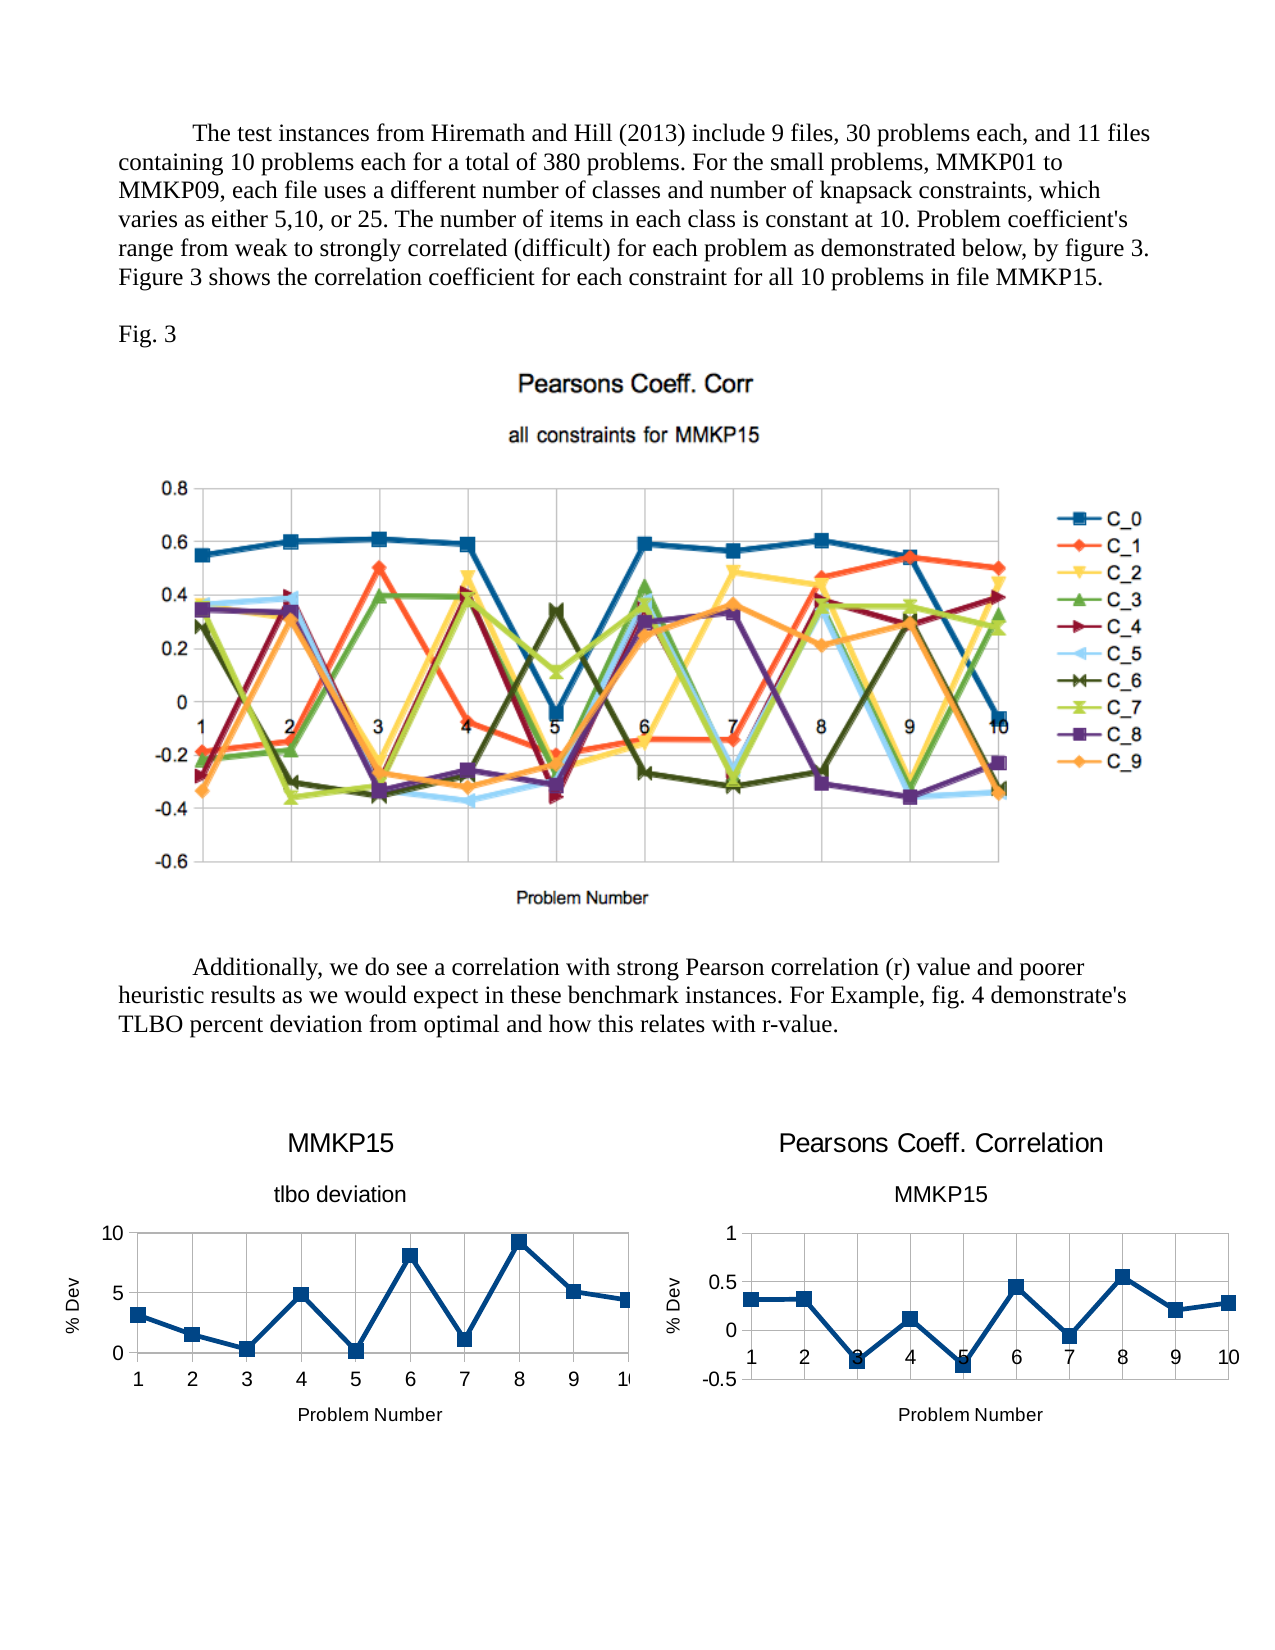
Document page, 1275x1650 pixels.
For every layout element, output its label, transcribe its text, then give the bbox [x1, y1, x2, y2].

text Fig. 3 [118, 319, 1157, 348]
text Additionally, we do see a correlation with strong Pearson correlation (r) value and poorer heuristic results as we would expect in these benchmark instances. For Example, fig. 4 demonstrate's TLBO percent deviation from optimal and how this relates with r-value. [118, 952, 1157, 1038]
picture [118, 351, 1153, 914]
text The test instances from Hiremath and Hill (2013) include 9 files, 30 problems each, and 11 files containing 10 problems each for a total of 380 problems. For the small problems, MMKP01 to MMKP09, each file uses a different number of classes and number of knapsack constraints, which varies as either 5,10, or 25. The number of items in each class is constant at 10. Problem coefficient's range from weak to strongly correlated (difficult) for each problem as demonstrated below, by figure 3. Figure 3 shows the correlation coefficient for each constraint for all 10 problems in file MMKP15. [118, 118, 1157, 291]
